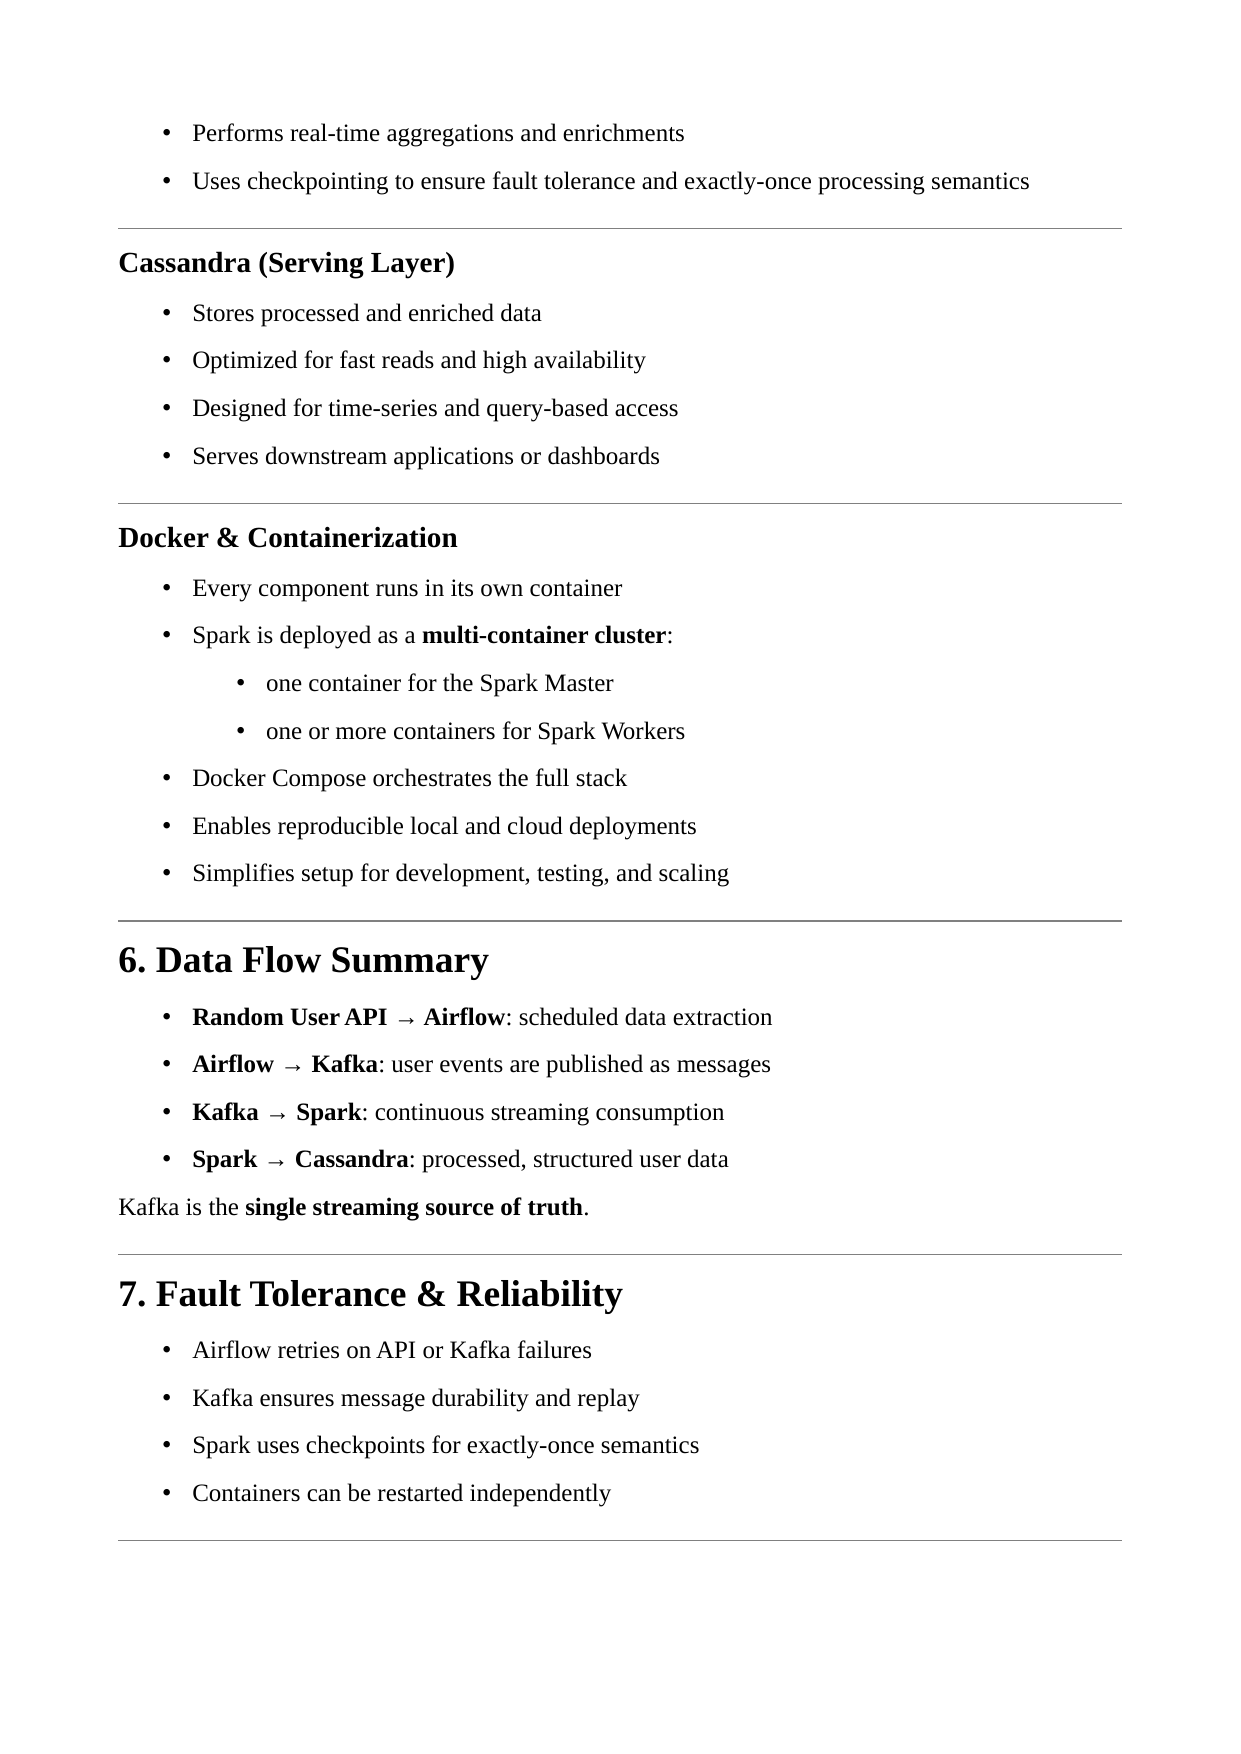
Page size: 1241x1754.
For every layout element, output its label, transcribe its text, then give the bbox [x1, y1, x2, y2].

list Optimized for fast reads and high availability [162, 346, 1122, 374]
list Kafka → Spark: continuous streaming consumption [162, 1097, 1122, 1126]
list Airflow retries on API or Kafka failures [162, 1335, 1122, 1364]
subtitle Docker & Containerization [118, 520, 1122, 553]
subtitle Cassandra (Serving Layer) [118, 245, 1122, 278]
list Every component runs in its own container [162, 573, 1122, 602]
list Random User API → Airflow: scheduled data extraction [162, 1002, 1122, 1031]
list Spark → Cassandra: processed, structured user data [162, 1144, 1122, 1173]
list Designed for time-series and query-based access [162, 393, 1122, 422]
list Spark is deployed as a multi-container cluster: [162, 621, 1122, 649]
list Spark uses checkpoints for exactly-once semantics [162, 1431, 1122, 1459]
list Kafka ensures message durability and replay [162, 1383, 1122, 1412]
subtitle 7. Fault Tolerance & Reliability [118, 1271, 1122, 1314]
list Serves downstream applications or dashboards [162, 441, 1122, 469]
list Containers can be restarted independently [162, 1478, 1122, 1507]
list Stores processed and enriched data [162, 298, 1122, 327]
list one container for the Spark Master [236, 668, 1122, 697]
list Airflow → Kafka: user events are published as messages [162, 1049, 1122, 1078]
list Uses checkpointing to ensure fault tolerance and exactly-once processing semantics [162, 166, 1122, 194]
subtitle 6. Data Flow Summary [118, 938, 1122, 981]
text Kafka is the single streaming source of truth. [118, 1192, 1122, 1221]
list Performs real-time aggregations and enrichments [162, 118, 1122, 147]
list Enables reproducible local and cloud deployments [162, 811, 1122, 840]
list Simplifies setup for development, testing, and scaling [162, 858, 1122, 887]
list Docker Compose orchestrates the full stack [162, 763, 1122, 792]
list one or more containers for Spark Workers [236, 716, 1122, 744]
